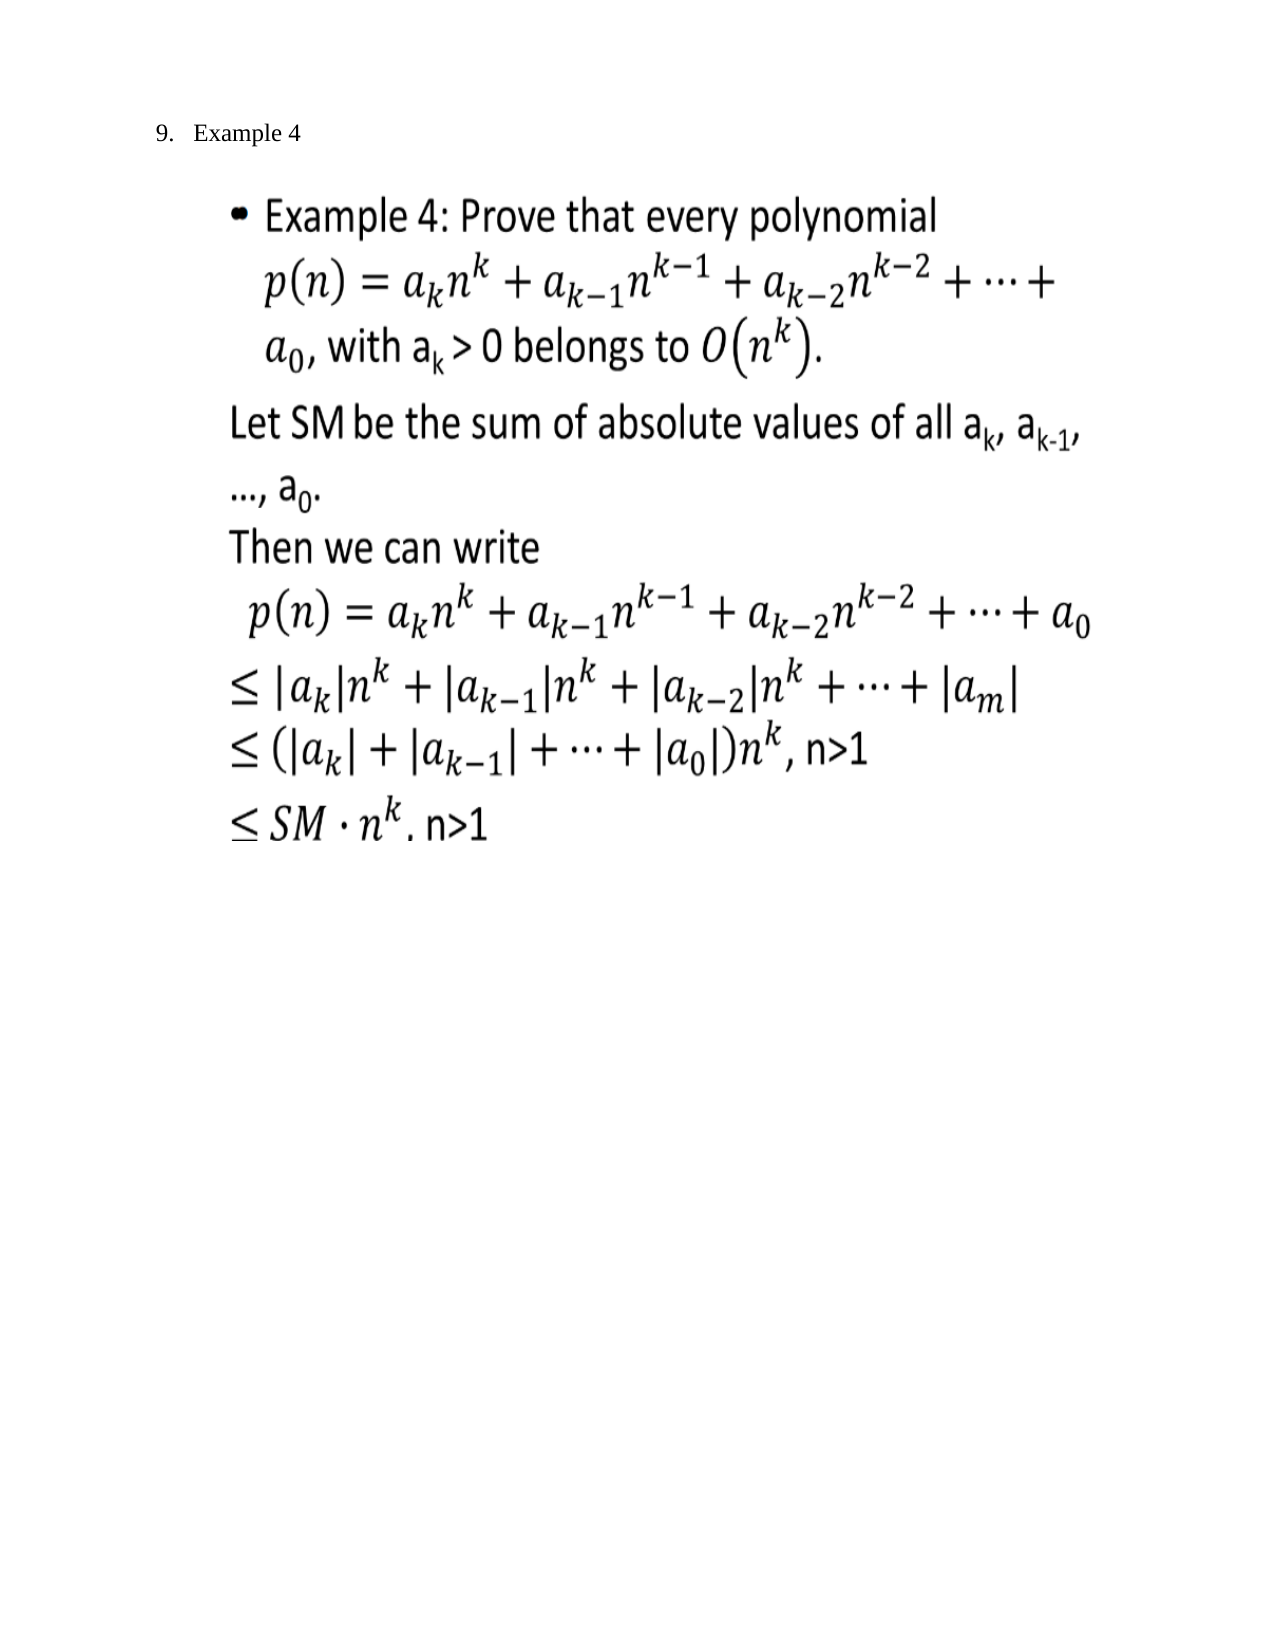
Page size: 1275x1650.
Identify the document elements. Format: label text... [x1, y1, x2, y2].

picture [212, 176, 1122, 841]
list Example 4 [156, 118, 1157, 869]
